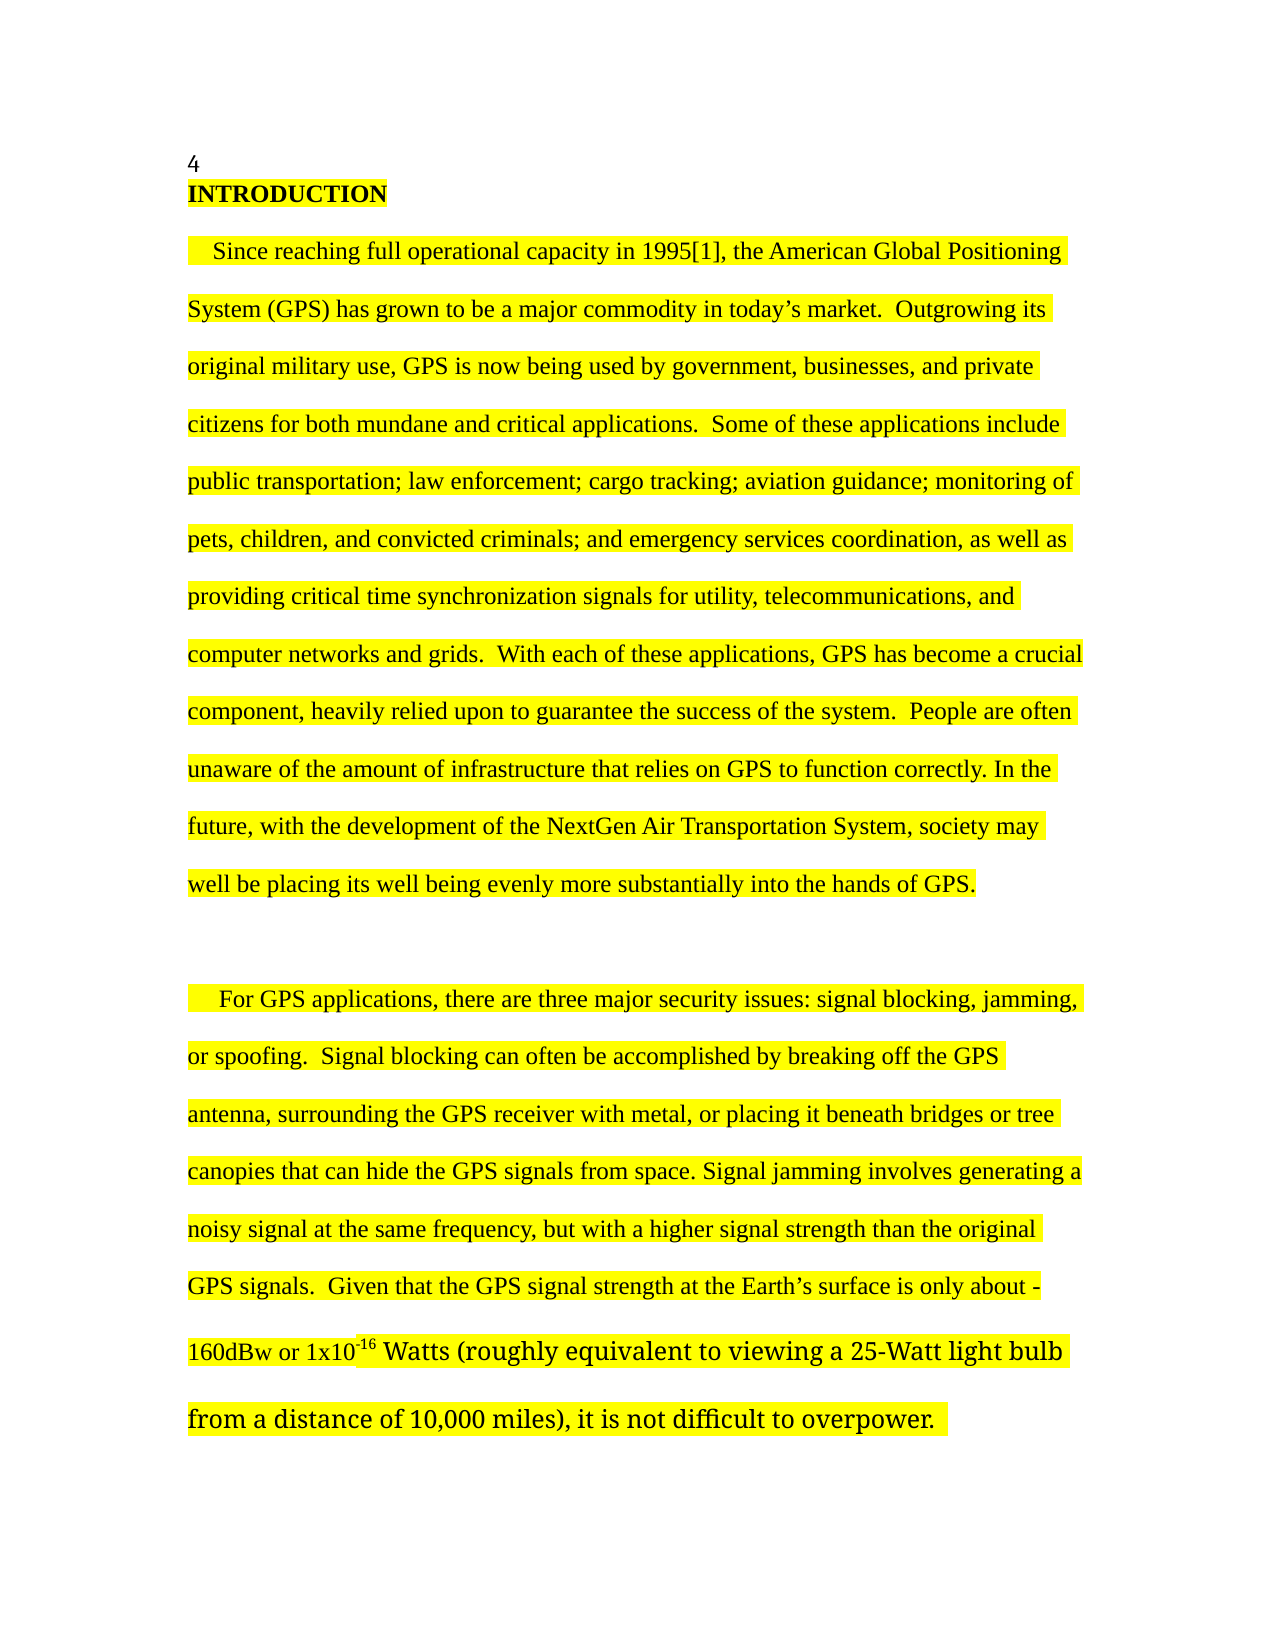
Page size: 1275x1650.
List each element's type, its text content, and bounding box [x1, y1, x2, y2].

text For GPS applications, there are three major security issues: signal blocking, jamming, or spoofing. Signal blocking can often be accomplished by breaking off the GPS antenna, surrounding the GPS receiver with metal, or placing it beneath bridges or tree canopies that can hide the GPS signals from space. Signal jamming involves generating a noisy signal at the same frequency, but with a higher signal strength than the original GPS signals. Given that the GPS signal strength at the Earth’s surface is only about -160dBw or 1x10-16 Watts (roughly equivalent to viewing a 25-Watt light bulb from a distance of 10,000 miles), it is not difficult to overpower. [187, 984, 1087, 1436]
text INTRODUCTION [187, 179, 1087, 207]
text Since reaching full operational capacity in 1995[1], the American Global Positioning System (GPS) has grown to be a major commodity in today’s market. Outgrowing its original military use, GPS is now being used by government, businesses, and private citizens for both mundane and critical applications. Some of these applications include public transportation; law enforcement; cargo tracking; aviation guidance; monitoring of pets, children, and convicted criminals; and emergency services coordination, as well as providing critical time synchronization signals for utility, telecommunications, and computer networks and grids. With each of these applications, GPS has become a crucial component, heavily relied upon to guarantee the success of the system. People are often unaware of the amount of infrastructure that relies on GPS to function correctly. In the future, with the development of the NextGen Air Transportation System, society may well be placing its well being evenly more substantially into the hands of GPS. [187, 236, 1087, 897]
